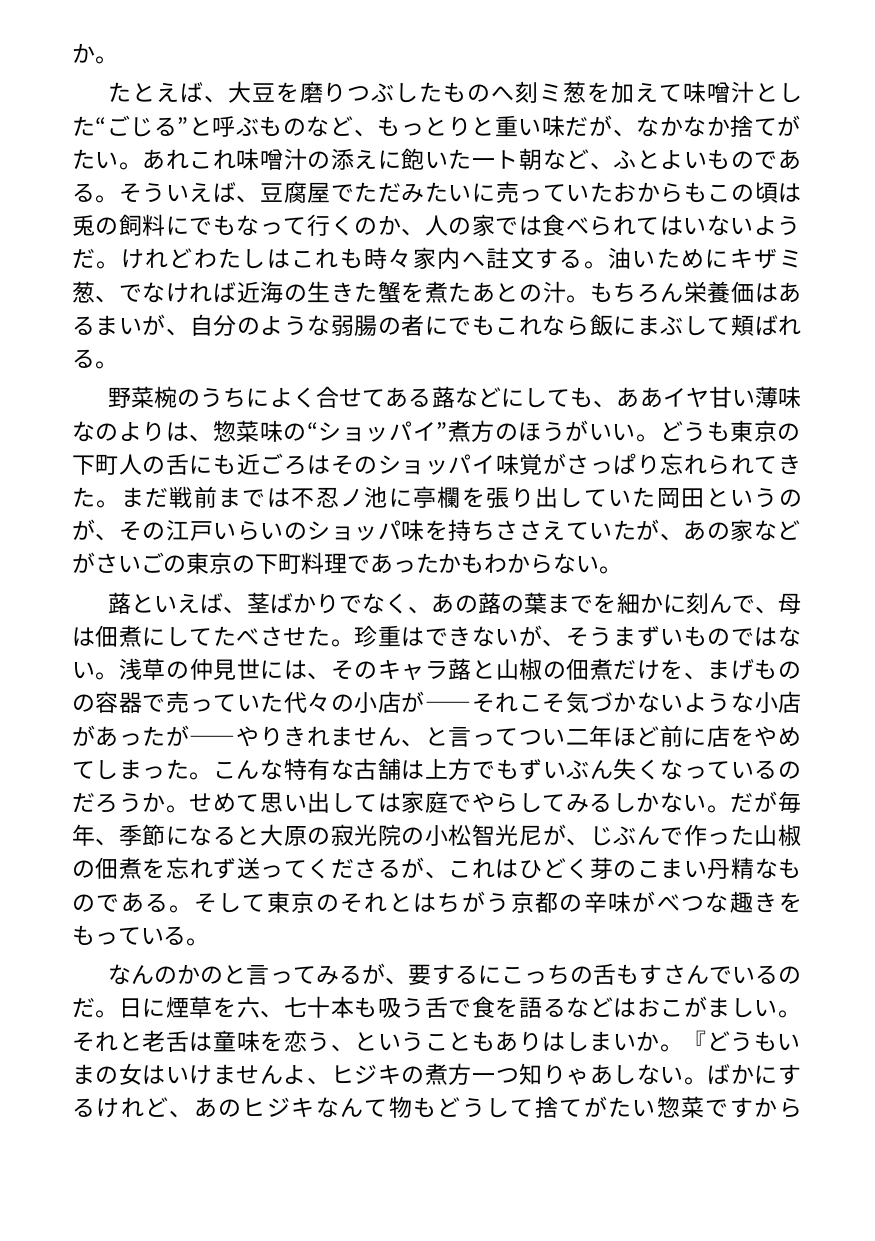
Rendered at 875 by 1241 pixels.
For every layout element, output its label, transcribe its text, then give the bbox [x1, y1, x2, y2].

text なんのかのと言ってみるが、要するにこっちの舌もすさんでいるのだ。日に煙草を六、七十本も吸う舌で食を語るなどはおこがましい。それと老舌は童味を恋う、ということもありはしまいか。『どうもいまの女はいけませんよ、ヒジキの煮方一つ知りゃあしない。ばかにするけれど、あのヒジキなんて物もどうして捨てがたい惣菜ですから [72, 957, 802, 1123]
text か。 [72, 36, 802, 69]
text たとえば、大豆を磨りつぶしたものへ刻ミ葱を加えて味噌汁とした“ごじる”と呼ぶものなど、もっとりと重い味だが、なかなか捨てがたい。あれこれ味噌汁の添えに飽いた一ト朝など、ふとよいものである。そういえば、豆腐屋でただみたいに売っていたおからもこの頃は兎の飼料にでもなって行くのか、人の家では食べられてはいないようだ。けれどわたしはこれも時々家内へ註文する。油いためにキザミ葱、でなければ近海の生きた蟹を煮たあとの汁。もちろん栄養価はあるまいが、自分のような弱腸の者にでもこれなら飯にまぶして頬ばれる。 [72, 75, 802, 374]
text 野菜椀のうちによく合せてある蕗などにしても、ああイヤ甘い薄味なのよりは、惣菜味の“ショッパイ”煮方のほうがいい。どうも東京の下町人の舌にも近ごろはそのショッパイ味覚がさっぱり忘れられてきた。まだ戦前までは不忍ノ池に亭欄を張り出していた岡田というのが、その江戸いらいのショッパ味を持ちささえていたが、あの家などがさいごの東京の下町料理であったかもわからない。 [72, 380, 802, 579]
text 蕗といえば、茎ばかりでなく、あの蕗の葉までを細かに刻んで、母は佃煮にしてたべさせた。珍重はできないが、そうまずいものではない。浅草の仲見世には、そのキャラ蕗と山椒の佃煮だけを、まげものの容器で売っていた代々の小店が――それこそ気づかないような小店があったが――やりきれません、と言ってつい二年ほど前に店をやめてしまった。こんな特有な古舗は上方でもずいぶん失くなっているのだろうか。せめて思い出しては家庭でやらしてみるしかない。だが毎年、季節になると大原の寂光院の小松智光尼が、じぶんで作った山椒の佃煮を忘れず送ってくださるが、これはひどく芽のこまい丹精なものである。そして東京のそれとはちがう京都の辛味がべつな趣きをもっている。 [72, 586, 802, 951]
